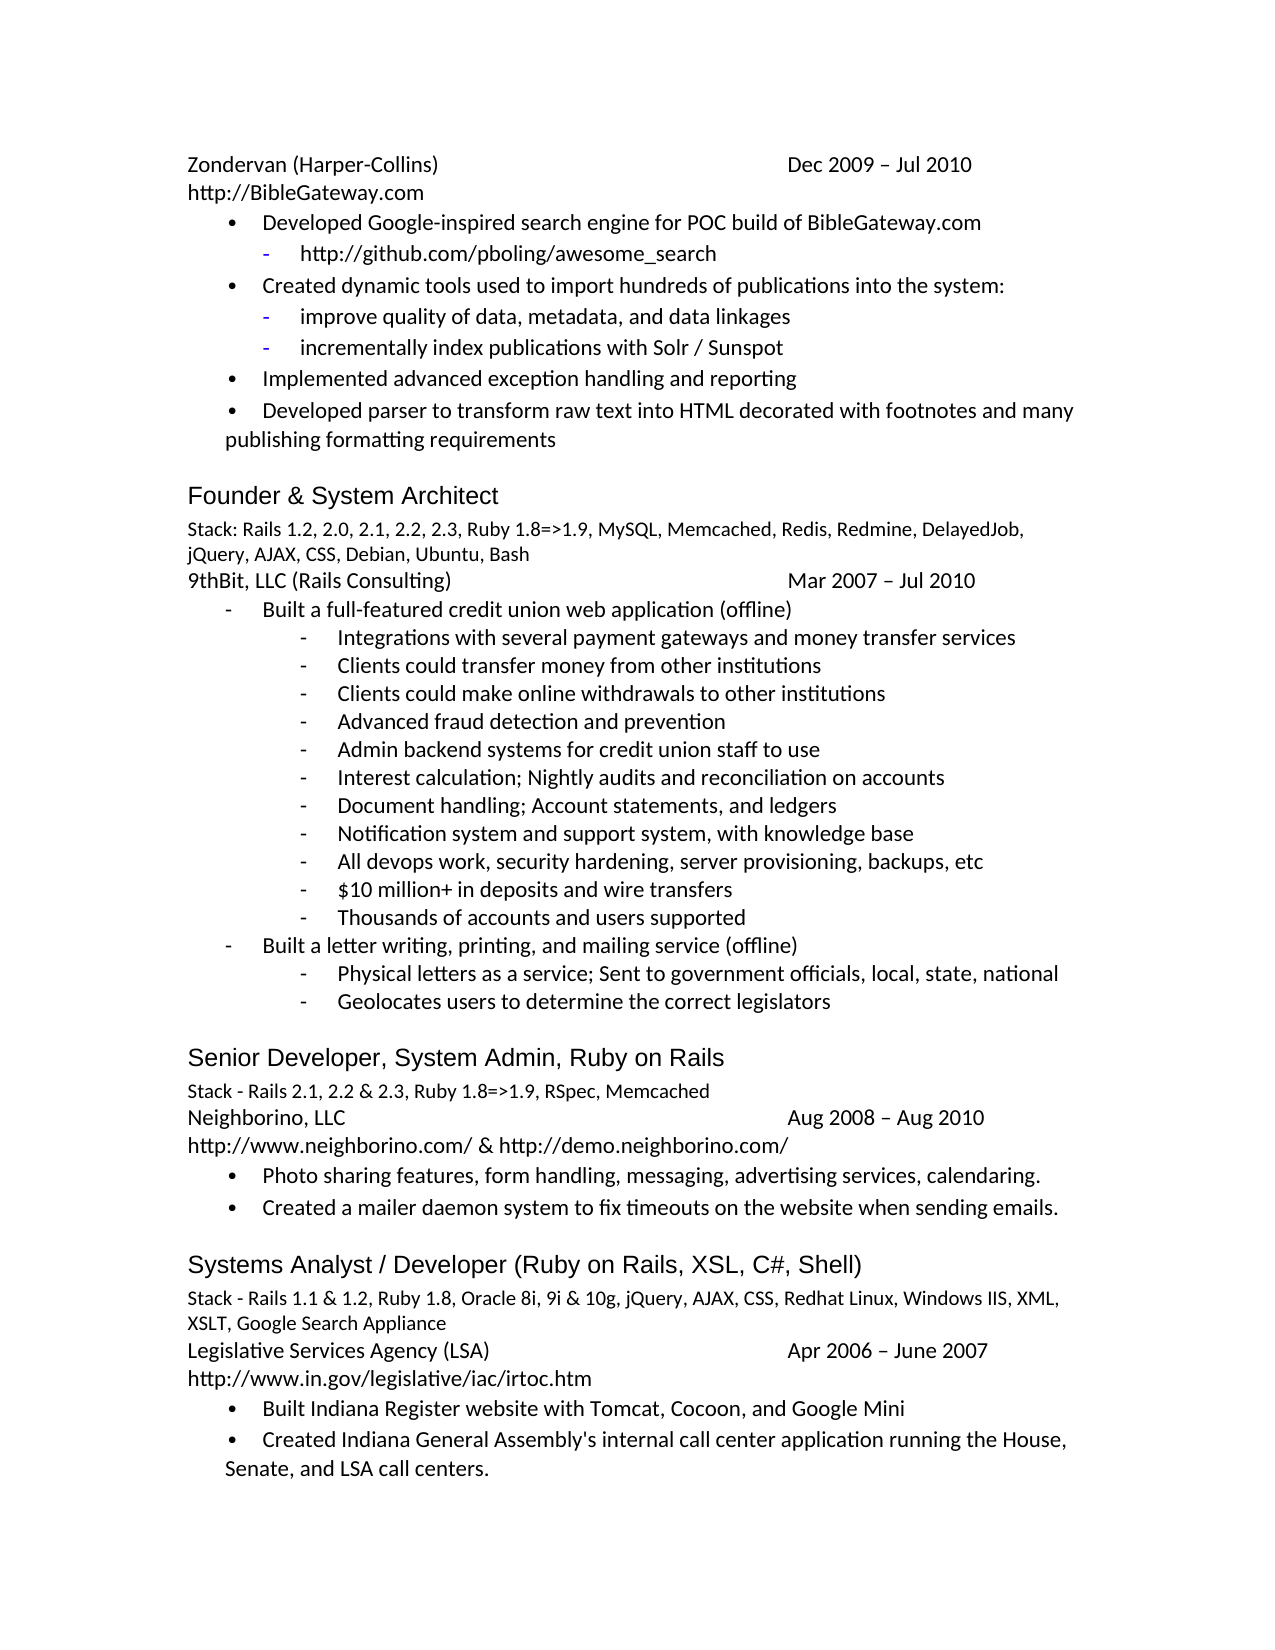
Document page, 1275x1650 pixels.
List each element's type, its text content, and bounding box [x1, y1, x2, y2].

list Photo sharing features, form handling, messaging, advertising services, calendaring. [225, 1159, 1087, 1191]
list Created dynamic tools used to import hundreds of publications into the system: [225, 268, 1087, 300]
list Integrations with several payment gateways and money transfer services [300, 623, 1087, 651]
list Clients could make online withdrawals to other institutions [300, 679, 1087, 707]
text Stack - Rails 1.1 & 1.2, Ruby 1.8, Oracle 8i, 9i & 10g, jQuery, AJAX, CSS, Redhat Linux, Windows IIS, XML, XSLT, Google Search Appliance [187, 1285, 1087, 1336]
text Legislative Services Agency (LSA) Apr 2006 – June 2007 [187, 1336, 1087, 1364]
list Physical letters as a service; Sent to government officials, local, state, national [300, 959, 1087, 987]
list Built Indiana Register website with Tomcat, Cocoon, and Google Mini [225, 1392, 1087, 1423]
list improve quality of data, metadata, and data linkages [262, 300, 1087, 331]
list incrementally index publications with Solr / Sunspot [262, 331, 1087, 362]
list Created a mailer daemon system to fix timeouts on the website when sending emails. [225, 1191, 1087, 1222]
list Thousands of accounts and users supported [300, 903, 1087, 931]
list Implemented advanced exception handling and reporting [225, 362, 1087, 393]
list All devops work, security hardening, server provisioning, backups, etc [300, 847, 1087, 875]
list Developed parser to transform raw text into HTML decorated with footnotes and many publishing formatting requirements [225, 393, 1087, 453]
list Advanced fraud detection and prevention [300, 707, 1087, 735]
list Admin backend systems for credit union staff to use [300, 735, 1087, 763]
list Document handling; Account statements, and ledgers [300, 791, 1087, 819]
text http://BibleGateway.com [187, 178, 1087, 206]
subtitle Systems Analyst / Developer (Ruby on Rails, XSL, C#, Shell) [187, 1250, 1087, 1279]
text Zondervan (Harper-Collins) Dec 2009 – Jul 2010 [187, 150, 1087, 178]
text http://www.in.gov/legislative/iac/irtoc.htm [187, 1364, 1087, 1392]
list Interest calculation; Nightly audits and reconciliation on accounts [300, 763, 1087, 791]
subtitle Senior Developer, System Admin, Ruby on Rails [187, 1043, 1087, 1072]
list Built a full-featured credit union web application (offline) [225, 595, 1087, 623]
text 9thBit, LLC (Rails Consulting) Mar 2007 – Jul 2010 [187, 567, 1087, 595]
subtitle Founder & System Architect [187, 481, 1087, 509]
list Created Indiana General Assembly's internal call center application running the House, Senate, and LSA call centers. [225, 1423, 1087, 1482]
list Notification system and support system, with knowledge base [300, 819, 1087, 847]
list Geolocates users to determine the correct legislators [300, 987, 1087, 1015]
text http://www.neighborino.com/ & http://demo.neighborino.com/ [187, 1131, 1087, 1159]
list Built a letter writing, printing, and mailing service (offline) [225, 931, 1087, 959]
text Stack - Rails 2.1, 2.2 & 2.3, Ruby 1.8=>1.9, RSpec, Memcached [187, 1078, 1087, 1103]
list http://github.com/pboling/awesome_search [262, 237, 1087, 268]
list Developed Google-inspired search engine for POC build of BibleGateway.com [225, 206, 1087, 237]
list $10 million+ in deposits and wire transfers [300, 875, 1087, 903]
text Stack: Rails 1.2, 2.0, 2.1, 2.2, 2.3, Ruby 1.8=>1.9, MySQL, Memcached, Redis, Redmine, DelayedJob, jQuery, AJAX, CSS, Debian, Ubuntu, Bash [187, 516, 1087, 567]
text Neighborino, LLC Aug 2008 – Aug 2010 [187, 1103, 1087, 1131]
list Clients could transfer money from other institutions [300, 651, 1087, 679]
